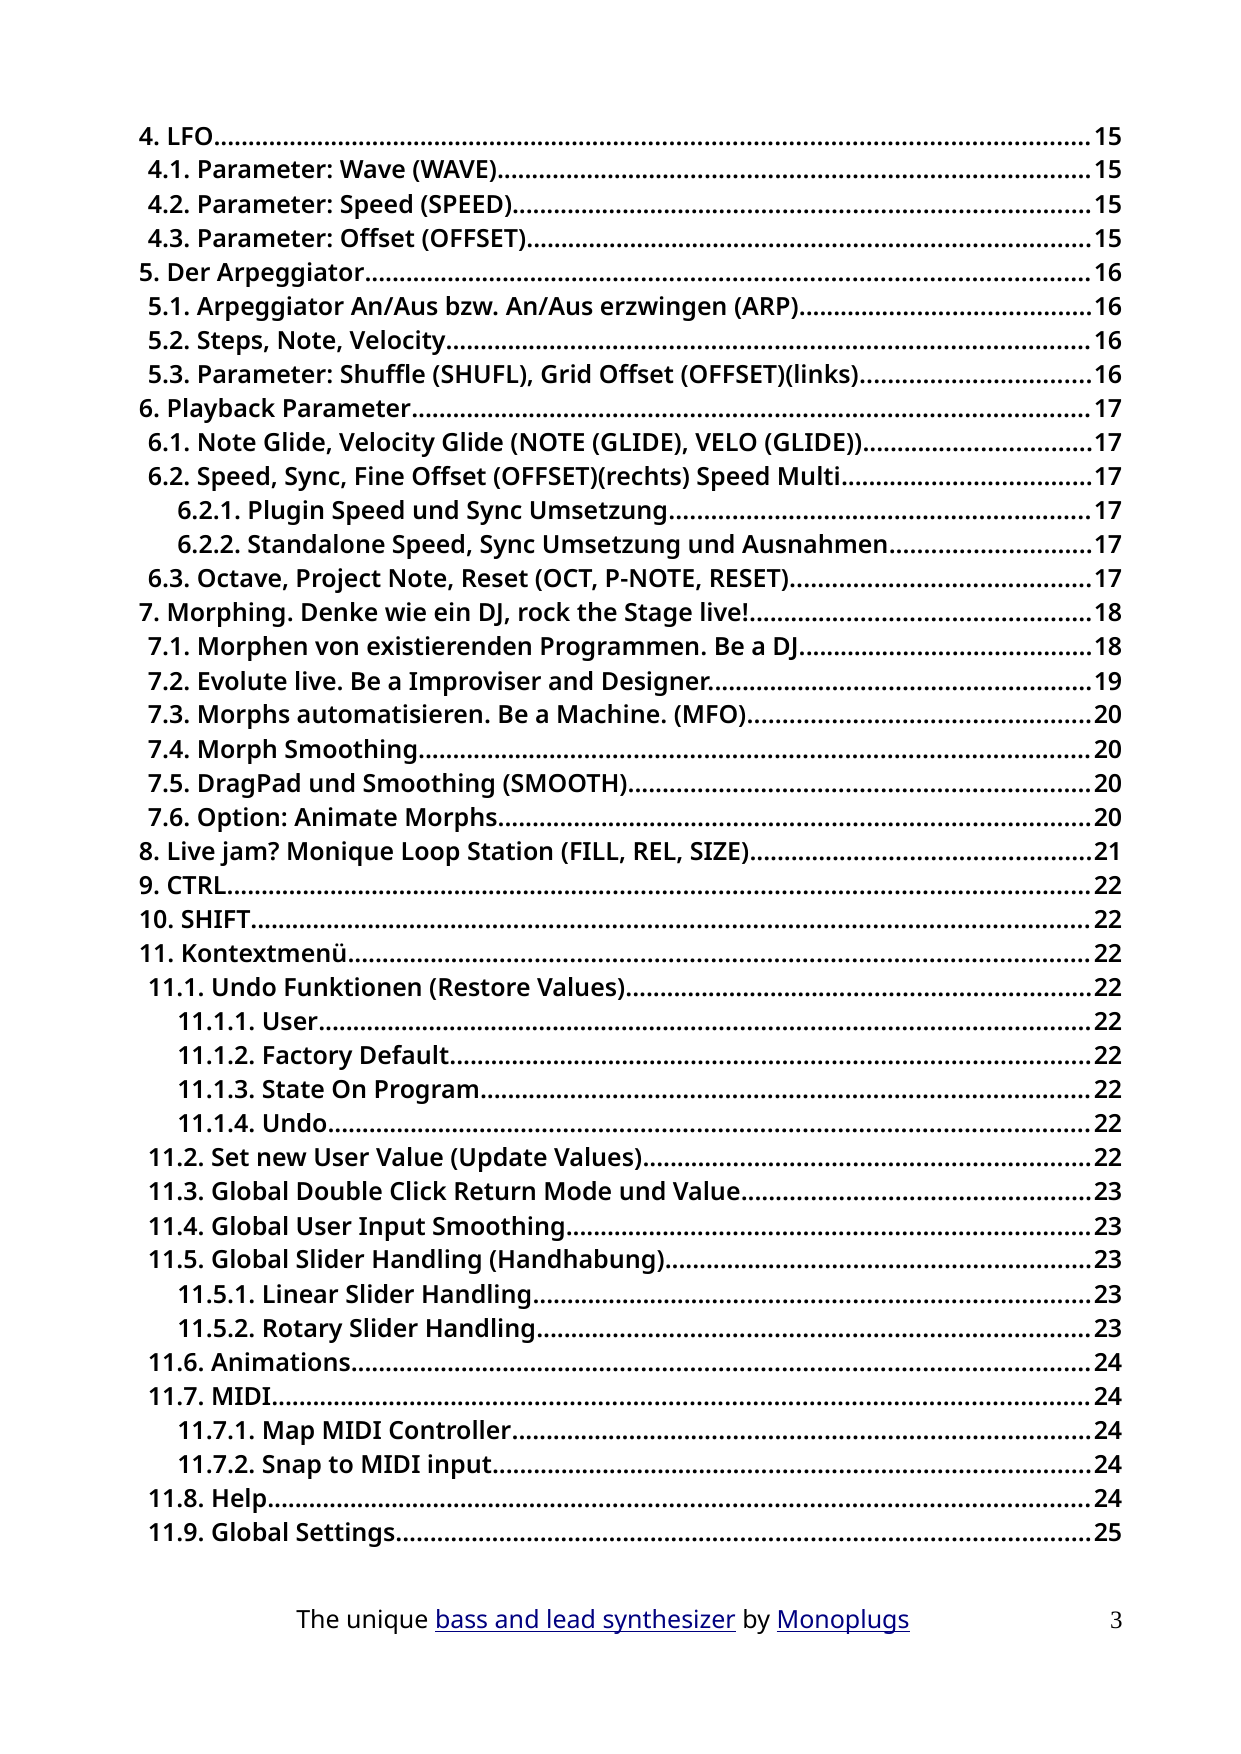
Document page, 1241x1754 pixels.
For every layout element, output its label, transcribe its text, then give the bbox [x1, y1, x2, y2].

text 4.3. Parameter: Offset (OFFSET) 15 [148, 220, 1122, 254]
text 9. CTRL 22 [118, 867, 1122, 902]
text 11.1.2. Factory Default 22 [177, 1038, 1122, 1072]
text 11.8. Help 24 [148, 1481, 1122, 1515]
text 7.6. Option: Animate Morphs 20 [148, 799, 1122, 833]
text 11.7. MIDI 24 [148, 1378, 1122, 1412]
text 6.2.1. Plugin Speed und Sync Umsetzung 17 [177, 493, 1122, 527]
text 11.6. Animations 24 [148, 1344, 1122, 1378]
text 7.1. Morphen von existierenden Programmen. Be a DJ. 18 [148, 629, 1122, 663]
text 11.1.3. State On Program 22 [177, 1072, 1122, 1106]
text 4.2. Parameter: Speed (SPEED) 15 [148, 186, 1122, 220]
text 4. LFO 15 [118, 118, 1122, 152]
text 11.1.1. User 22 [177, 1004, 1122, 1038]
text 11.7.2. Snap to MIDI input 24 [177, 1447, 1122, 1481]
text 11.7.1. Map MIDI Controller 24 [177, 1412, 1122, 1447]
text 11.4. Global User Input Smoothing 23 [148, 1208, 1122, 1242]
text 11.3. Global Double Click Return Mode und Value 23 [148, 1174, 1122, 1208]
text 8. Live jam? Monique Loop Station (FILL, REL, SIZE) 21 [118, 833, 1122, 867]
text 7.5. DragPad und Smoothing (SMOOTH) 20 [148, 765, 1122, 799]
text 6.2. Speed, Sync, Fine Offset (OFFSET)(rechts) Speed Multi 17 [148, 459, 1122, 493]
text 5.2. Steps, Note, Velocity 16 [148, 322, 1122, 357]
text 11.2. Set new User Value (Update Values) 22 [148, 1140, 1122, 1174]
text 11.5.2. Rotary Slider Handling 23 [177, 1310, 1122, 1344]
text 6. Playback Parameter 17 [118, 391, 1122, 425]
text 11.5.1. Linear Slider Handling 23 [177, 1276, 1122, 1310]
text 6.2.2. Standalone Speed, Sync Umsetzung und Ausnahmen 17 [177, 527, 1122, 561]
text 7.4. Morph Smoothing 20 [148, 731, 1122, 765]
text 4.1. Parameter: Wave (WAVE) 15 [148, 152, 1122, 186]
text 11.1. Undo Funktionen (Restore Values) 22 [148, 970, 1122, 1004]
text 7.3. Morphs automatisieren. Be a Machine. (MFO) 20 [148, 697, 1122, 731]
text 11.5. Global Slider Handling (Handhabung) 23 [148, 1242, 1122, 1276]
text 5.3. Parameter: Shuffle (SHUFL), Grid Offset (OFFSET)(links) 16 [148, 357, 1122, 391]
text 5. Der Arpeggiator 16 [118, 254, 1122, 288]
text 11. Kontextmenü 22 [118, 936, 1122, 970]
text 11.9. Global Settings 25 [148, 1515, 1122, 1549]
text 11.1.4. Undo 22 [177, 1106, 1122, 1140]
text 6.1. Note Glide, Velocity Glide (NOTE (GLIDE), VELO (GLIDE)) 17 [148, 425, 1122, 459]
text 10. SHIFT 22 [118, 902, 1122, 936]
text 7. Morphing. Denke wie ein DJ, rock the Stage live! 18 [118, 595, 1122, 629]
text 7.2. Evolute live. Be a Improviser and Designer. 19 [148, 663, 1122, 697]
text 5.1. Arpeggiator An/Aus bzw. An/Aus erzwingen (ARP) 16 [148, 288, 1122, 322]
text 6.3. Octave, Project Note, Reset (OCT, P-NOTE, RESET) 17 [148, 561, 1122, 595]
